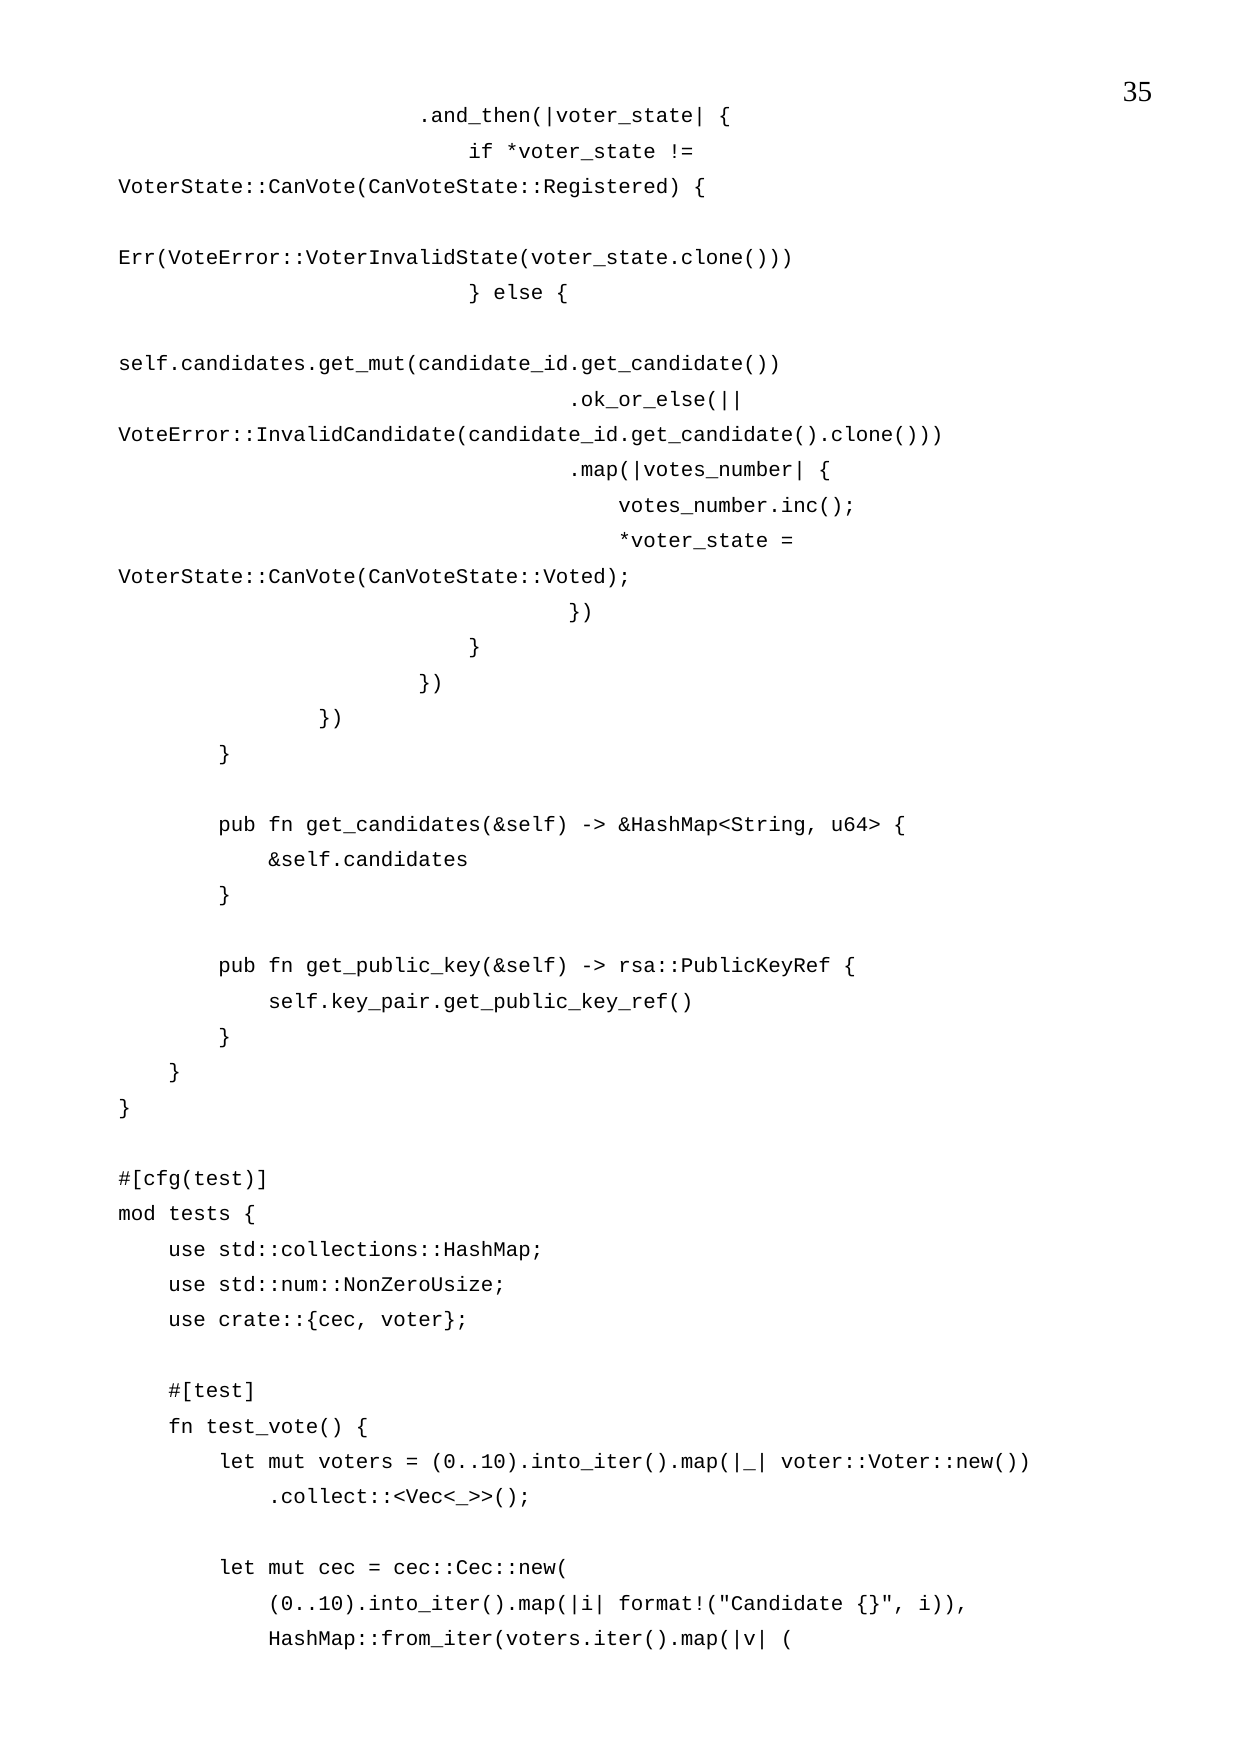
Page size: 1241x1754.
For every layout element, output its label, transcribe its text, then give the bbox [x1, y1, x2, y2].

text self.key_pair.get_public_key_ref() [118, 991, 1122, 1014]
text Err(VoteError::VoterInvalidState(voter_state.clone())) [118, 211, 1122, 271]
text let mut voters = (0..10).into_iter().map(|_| voter::Voter::new()) [118, 1451, 1122, 1475]
text } [118, 743, 1122, 766]
text #[cfg(test)] [118, 1168, 1122, 1191]
text if *voter_state != VoterState::CanVote(CanVoteState::Registered) { [118, 141, 1122, 200]
text }) [118, 672, 1122, 696]
text .map(|votes_number| { [118, 459, 1122, 483]
text #[test] [118, 1380, 1122, 1404]
text use std::num::NonZeroUsize; [118, 1274, 1122, 1298]
text .and_then(|voter_state| { [118, 105, 1122, 129]
text pub fn get_public_key(&self) -> rsa::PublicKeyRef { [118, 955, 1122, 979]
text use crate::{cec, voter}; [118, 1309, 1122, 1333]
text fn test_vote() { [118, 1416, 1122, 1439]
text } [118, 1097, 1122, 1121]
text let mut cec = cec::Cec::new( [118, 1557, 1122, 1581]
text } else { [118, 282, 1122, 306]
text pub fn get_candidates(&self) -> &HashMap<String, u64> { [118, 813, 1122, 837]
text self.candidates.get_mut(candidate_id.get_candidate()) [118, 318, 1122, 377]
text .ok_or_else(|| VoteError::InvalidCandidate(candidate_id.get_candidate().clone())) [118, 388, 1122, 448]
text } [118, 1061, 1122, 1085]
text votes_number.inc(); [118, 495, 1122, 518]
text } [118, 636, 1122, 660]
text &self.candidates [118, 849, 1122, 873]
text mod tests { [118, 1203, 1122, 1227]
text use std::collections::HashMap; [118, 1238, 1122, 1262]
text }) [118, 707, 1122, 731]
text }) [118, 601, 1122, 625]
text HashMap::from_iter(voters.iter().map(|v| ( [118, 1628, 1122, 1652]
text *voter_state = VoterState::CanVote(CanVoteState::Voted); [118, 530, 1122, 589]
text } [118, 884, 1122, 908]
text .collect::<Vec<_>>(); [118, 1486, 1122, 1510]
text } [118, 1026, 1122, 1050]
text (0..10).into_iter().map(|i| format!("Candidate {}", i)), [118, 1593, 1122, 1616]
